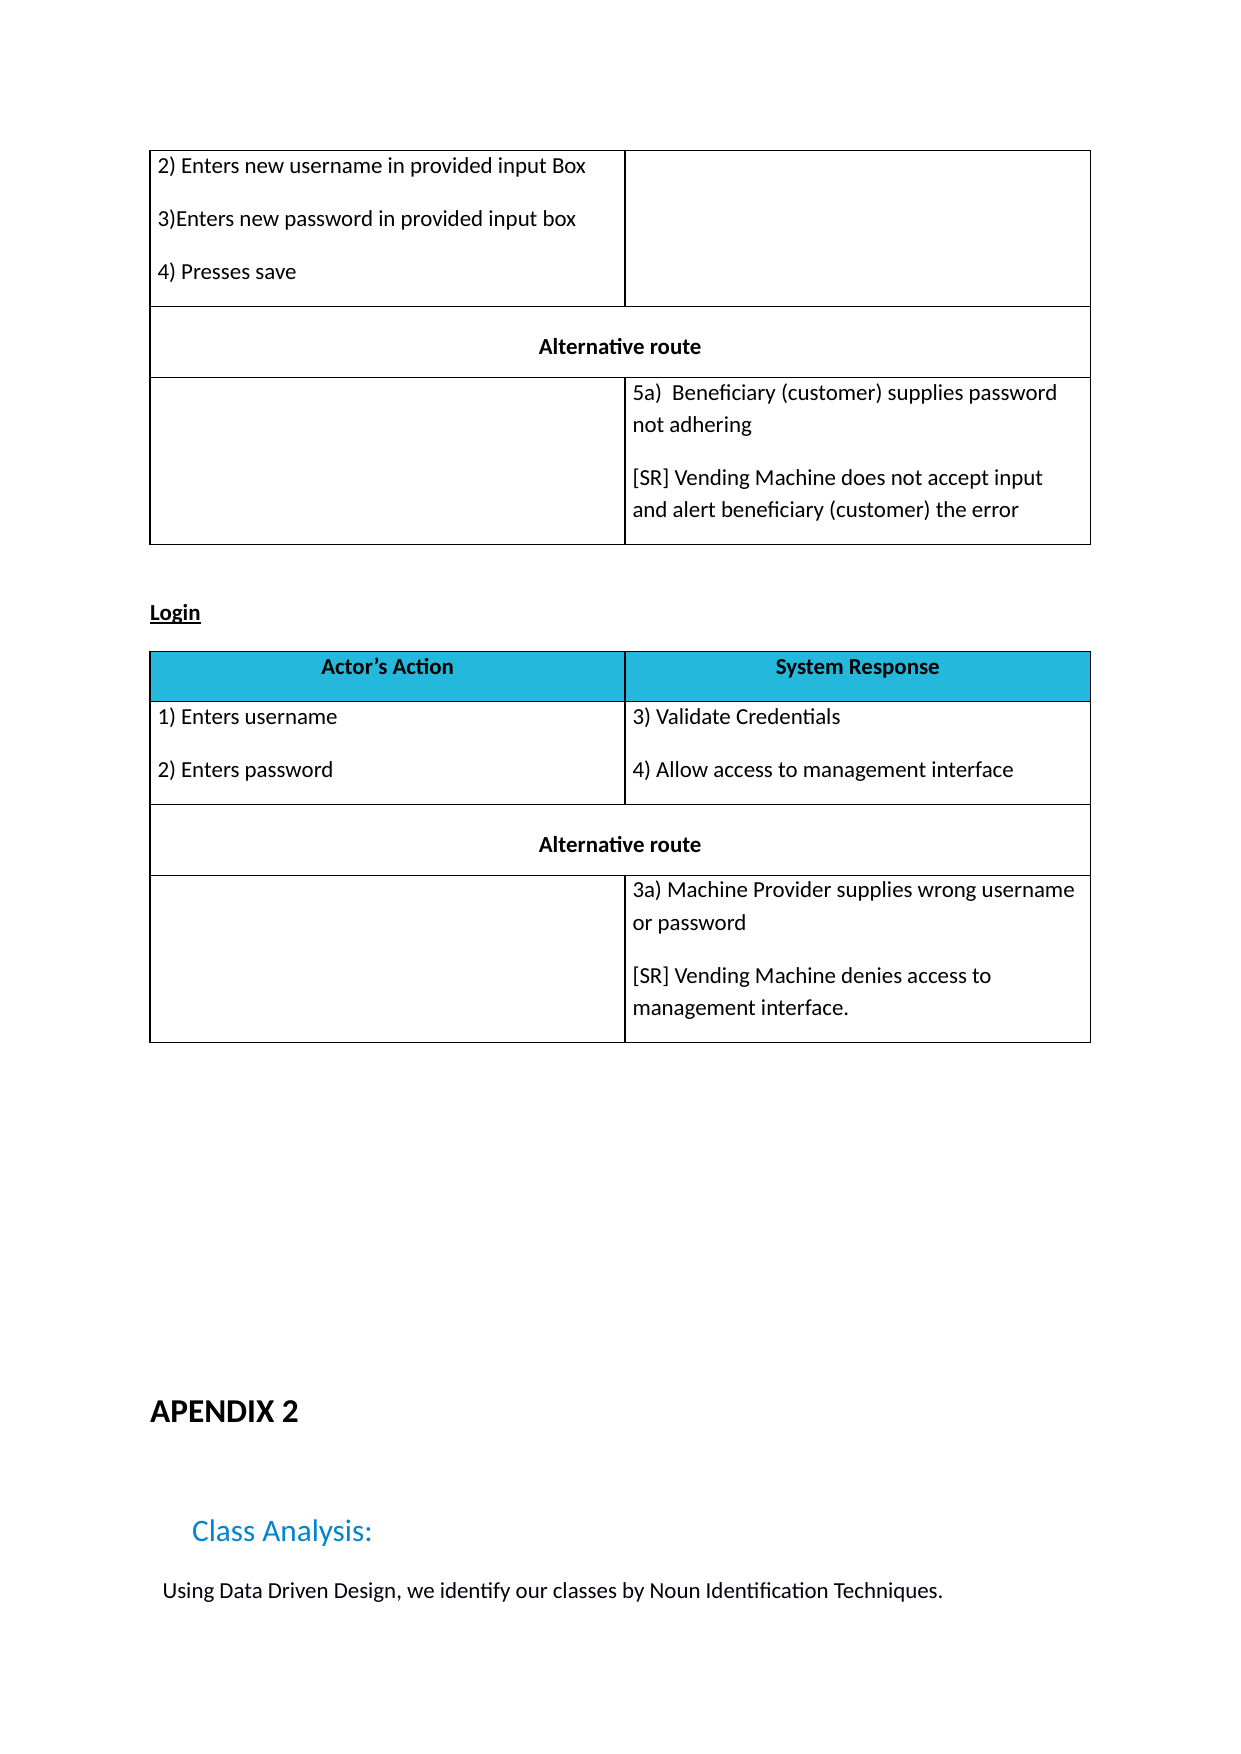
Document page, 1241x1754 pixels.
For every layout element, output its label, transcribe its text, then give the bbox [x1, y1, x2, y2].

table_cell 5a) Beneficiary (customer) supplies password not adhering [SR] Vending Machine does not accept input and alert beneficiary (customer) the error [626, 378, 1090, 544]
table_cell 3a) Machine Provider supplies wrong username or password [SR] Vending Machine denies access to management interface. [626, 876, 1090, 1042]
table_cell Alternative route [151, 307, 1090, 377]
table_cell 2) Enters new username in provided input Box 3)Enters new password in provided input box 4) Presses save [151, 151, 624, 306]
text Class Analysis: [150, 1511, 1090, 1549]
table_header Actor’s Action [151, 652, 624, 701]
text APENDIX 2 [150, 1390, 1090, 1431]
table_cell Alternative route [151, 805, 1090, 874]
table_cell [626, 151, 1090, 306]
text Login [150, 598, 1090, 626]
table_header System Response [626, 652, 1090, 701]
text Using Data Driven Design, we identify our classes by Noun Identification Techniques. [150, 1578, 1090, 1603]
table_cell 3) Validate Credentials 4) Allow access to management interface [626, 702, 1090, 804]
table_cell 1) Enters username 2) Enters password [151, 702, 624, 804]
table_cell [151, 876, 624, 1042]
table_cell [151, 378, 624, 544]
